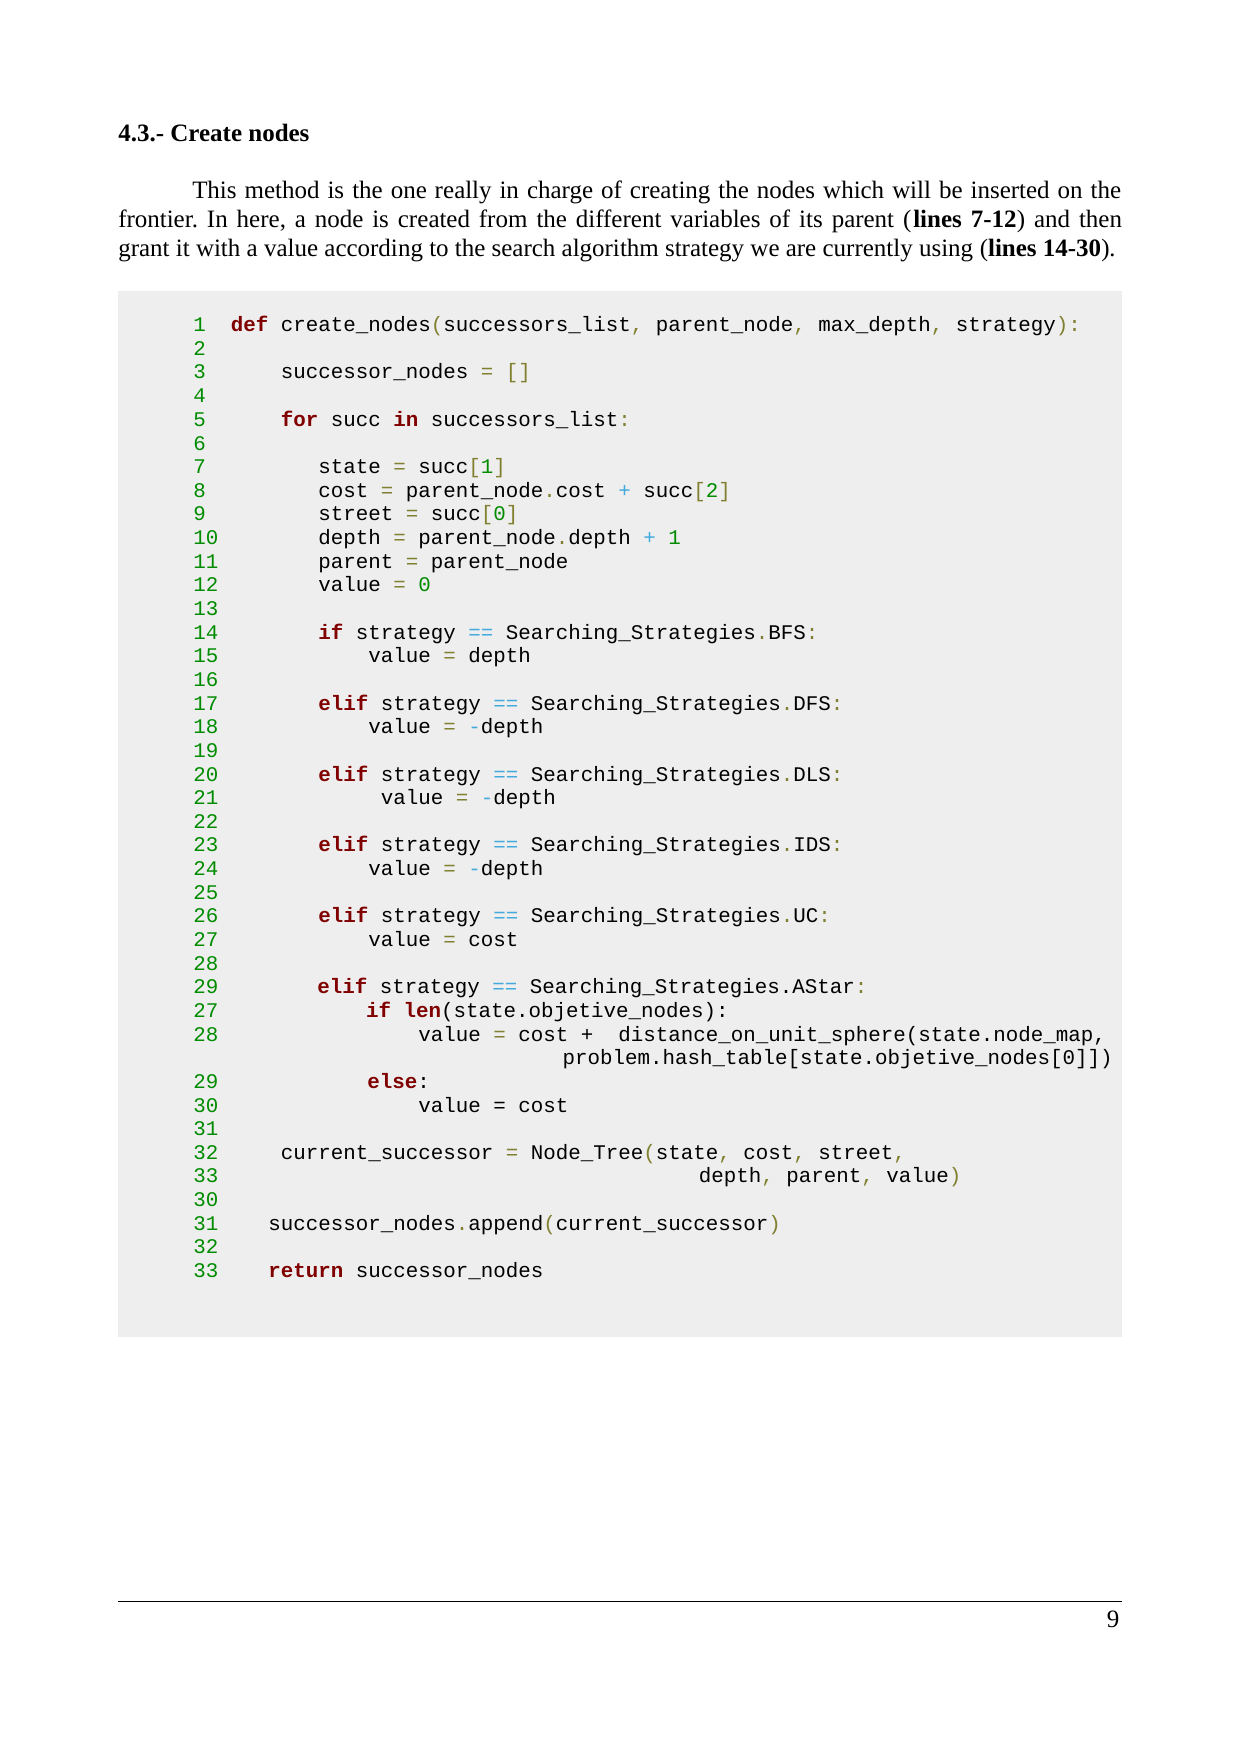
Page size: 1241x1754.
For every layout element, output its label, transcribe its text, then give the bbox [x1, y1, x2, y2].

text 1 def create_nodes(successors_list, parent_node, max_depth, strategy): [193, 314, 1122, 338]
text 32 current_successor = Node_Tree(state, cost, street, [193, 1142, 1122, 1166]
text 16 [193, 669, 1122, 693]
text 13 [193, 598, 1122, 622]
text 10 depth = parent_node.depth + 1 [193, 527, 1122, 551]
text 24 value = -depth [193, 858, 1122, 882]
text 6 [193, 432, 1122, 456]
text 28 value = cost + distance_on_unit_sphere(state.node_map, [193, 1024, 1122, 1047]
text 18 value = -depth [193, 716, 1122, 740]
text 12 value = 0 [193, 574, 1122, 598]
text 33 return successor_nodes [193, 1260, 1122, 1284]
text 28 [193, 953, 1122, 976]
text 19 [193, 740, 1122, 763]
text 30 value = cost [193, 1094, 1122, 1118]
text 22 [193, 811, 1122, 834]
text 31 successor_nodes.append(current_successor) [193, 1213, 1122, 1236]
text 9 street = succ[0] [193, 503, 1122, 527]
text 32 [193, 1236, 1122, 1260]
text 8 cost = parent_node.cost + succ[2] [193, 480, 1122, 503]
text 27 value = cost [193, 929, 1122, 953]
text 26 elif strategy == Searching_Strategies.UC: [193, 905, 1122, 929]
text 3 successor_nodes = [] [193, 362, 1122, 385]
text This method is the one really in charge of creating the nodes which will be inserted on the frontier. In here, a node is created from the different variables of its parent (lines 7-12) and then grant it with a value according to the search algorithm strategy we are currently using (lines 14-30). [118, 176, 1122, 262]
text 2 [193, 338, 1122, 362]
text 15 value = depth [193, 645, 1122, 669]
text 30 [193, 1189, 1122, 1213]
text 7 state = succ[1] [193, 456, 1122, 480]
text 33 depth, parent, value) [193, 1166, 1122, 1189]
text 4.3.- Create nodes [118, 118, 1122, 147]
text 5 for succ in successors_list: [193, 409, 1122, 432]
text 14 if strategy == Searching_Strategies.BFS: [193, 622, 1122, 645]
text 21 value = -depth [193, 787, 1122, 811]
text 11 parent = parent_node [193, 551, 1122, 574]
text 25 [193, 882, 1122, 905]
text 31 [193, 1118, 1122, 1142]
text 20 elif strategy == Searching_Strategies.DLS: [193, 763, 1122, 787]
text 27 if len(state.objetive_nodes): [193, 1000, 1122, 1024]
text 29 elif strategy == Searching_Strategies.AStar: [193, 976, 1122, 1000]
text problem.hash_table[state.objetive_nodes[0]]) [193, 1047, 1122, 1071]
text 4 [193, 385, 1122, 409]
text 29 else: [193, 1071, 1122, 1094]
text 17 elif strategy == Searching_Strategies.DFS: [193, 693, 1122, 716]
text 23 elif strategy == Searching_Strategies.IDS: [193, 834, 1122, 858]
